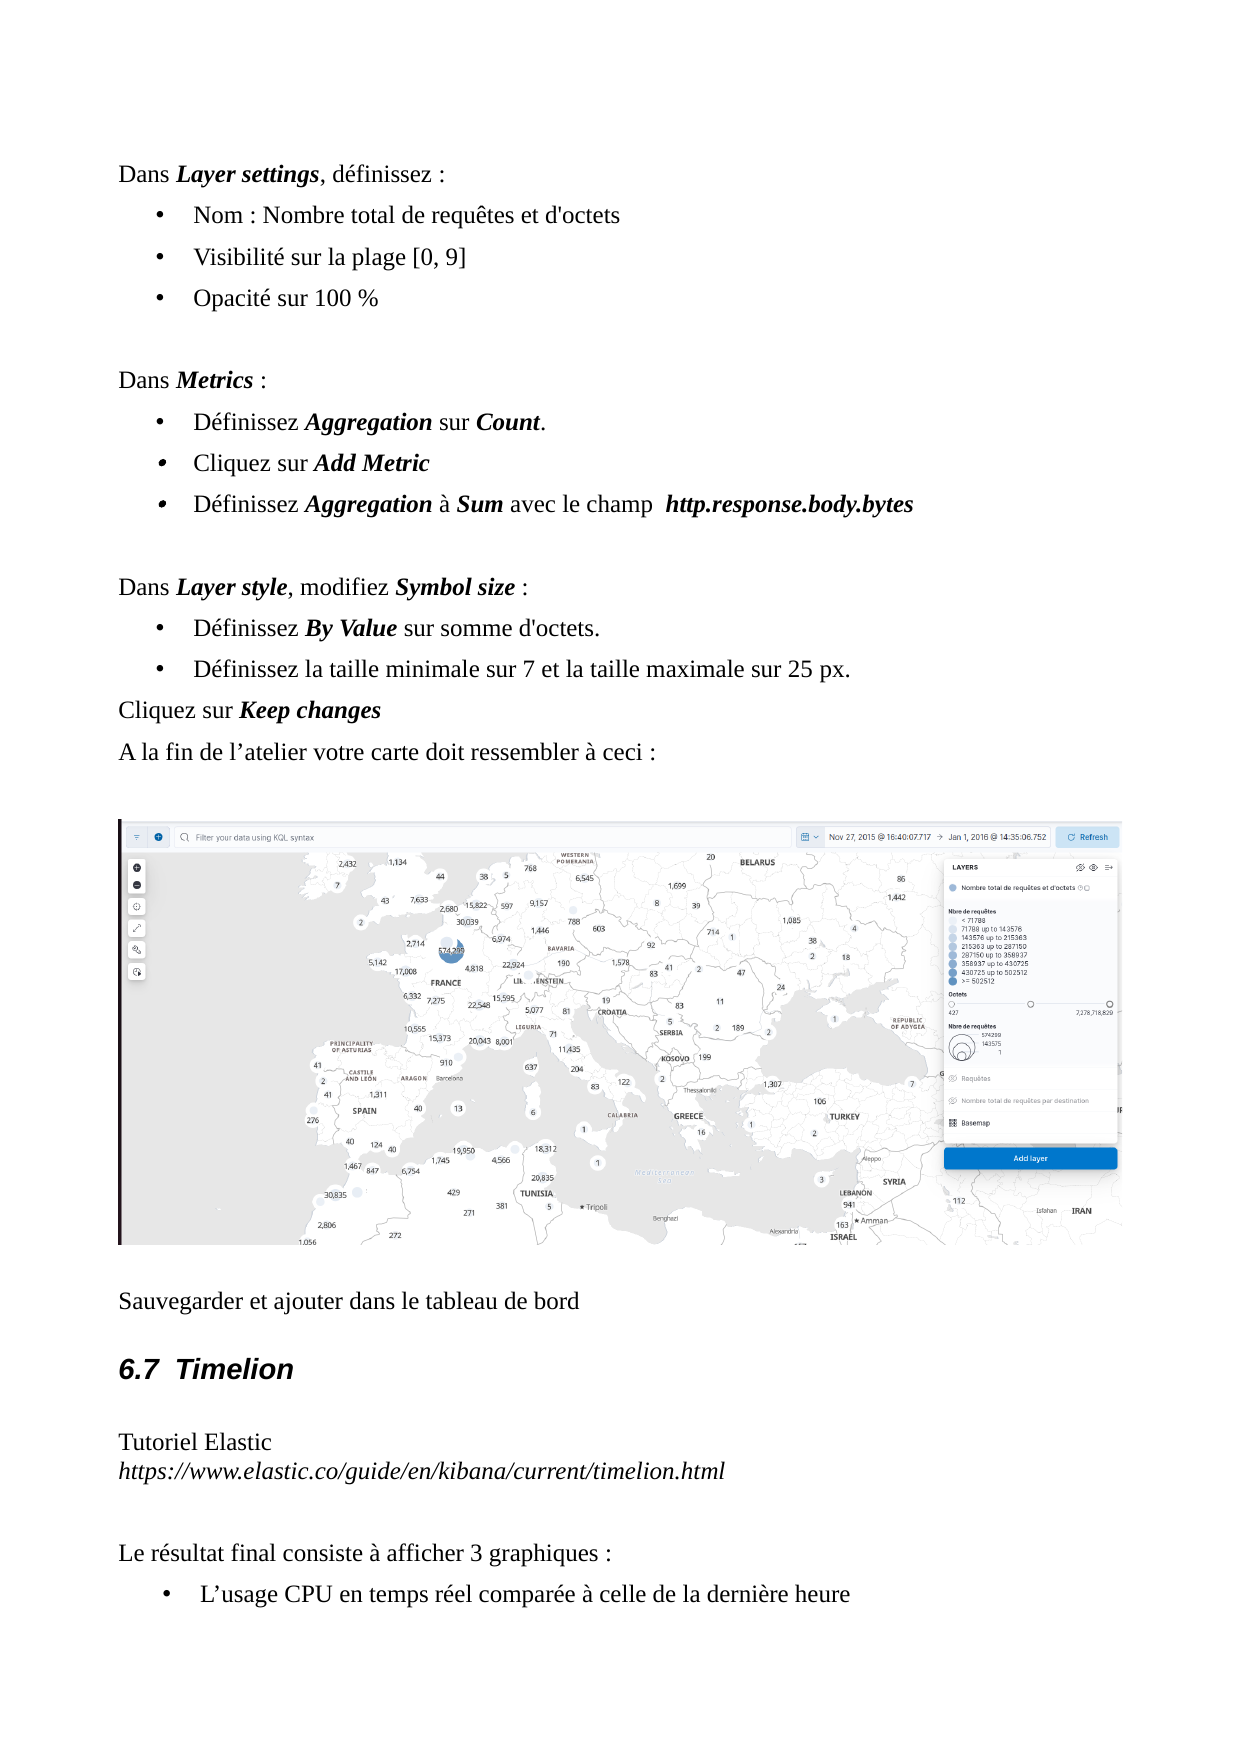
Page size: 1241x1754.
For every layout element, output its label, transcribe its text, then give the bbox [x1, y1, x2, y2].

list Définissez la taille minimale sur 7 et la taille maximale sur 25 px. [156, 654, 1122, 683]
text Le résultat final consiste à afficher 3 graphiques : [118, 1538, 1122, 1567]
list Définissez Aggregation sur Count. [156, 407, 1122, 436]
list Nom : Nombre total de requêtes et d'octets [156, 201, 1122, 229]
list Définissez By Value sur somme d'octets. [156, 613, 1122, 642]
text Cliquez sur Keep changes [118, 696, 1122, 724]
subtitle 6.7 Timelion [118, 1352, 1122, 1386]
list Opacité sur 100 % [156, 283, 1122, 312]
text Dans Layer settings, définissez : [118, 159, 1122, 188]
text A la fin de l’atelier votre carte doit ressembler à ceci : [118, 737, 1122, 766]
list Visibilité sur la plage [0, 9] [156, 242, 1122, 271]
text Dans Metrics : [118, 366, 1122, 394]
text Sauvegarder et ajouter dans le tableau de bord [118, 1286, 1122, 1315]
list Définissez Aggregation à Sum avec le champ http.response.body.bytes [156, 489, 1122, 518]
picture [118, 819, 1123, 1245]
text Tutoriel Elastic [118, 1427, 1122, 1456]
text https://www.elastic.co/guide/en/kibana/current/timelion.html [118, 1456, 1122, 1484]
text Dans Layer style, modifiez Symbol size : [118, 572, 1122, 601]
list Cliquez sur Add Metric [156, 448, 1122, 477]
list L’usage CPU en temps réel comparée à celle de la dernière heure [162, 1579, 1122, 1608]
